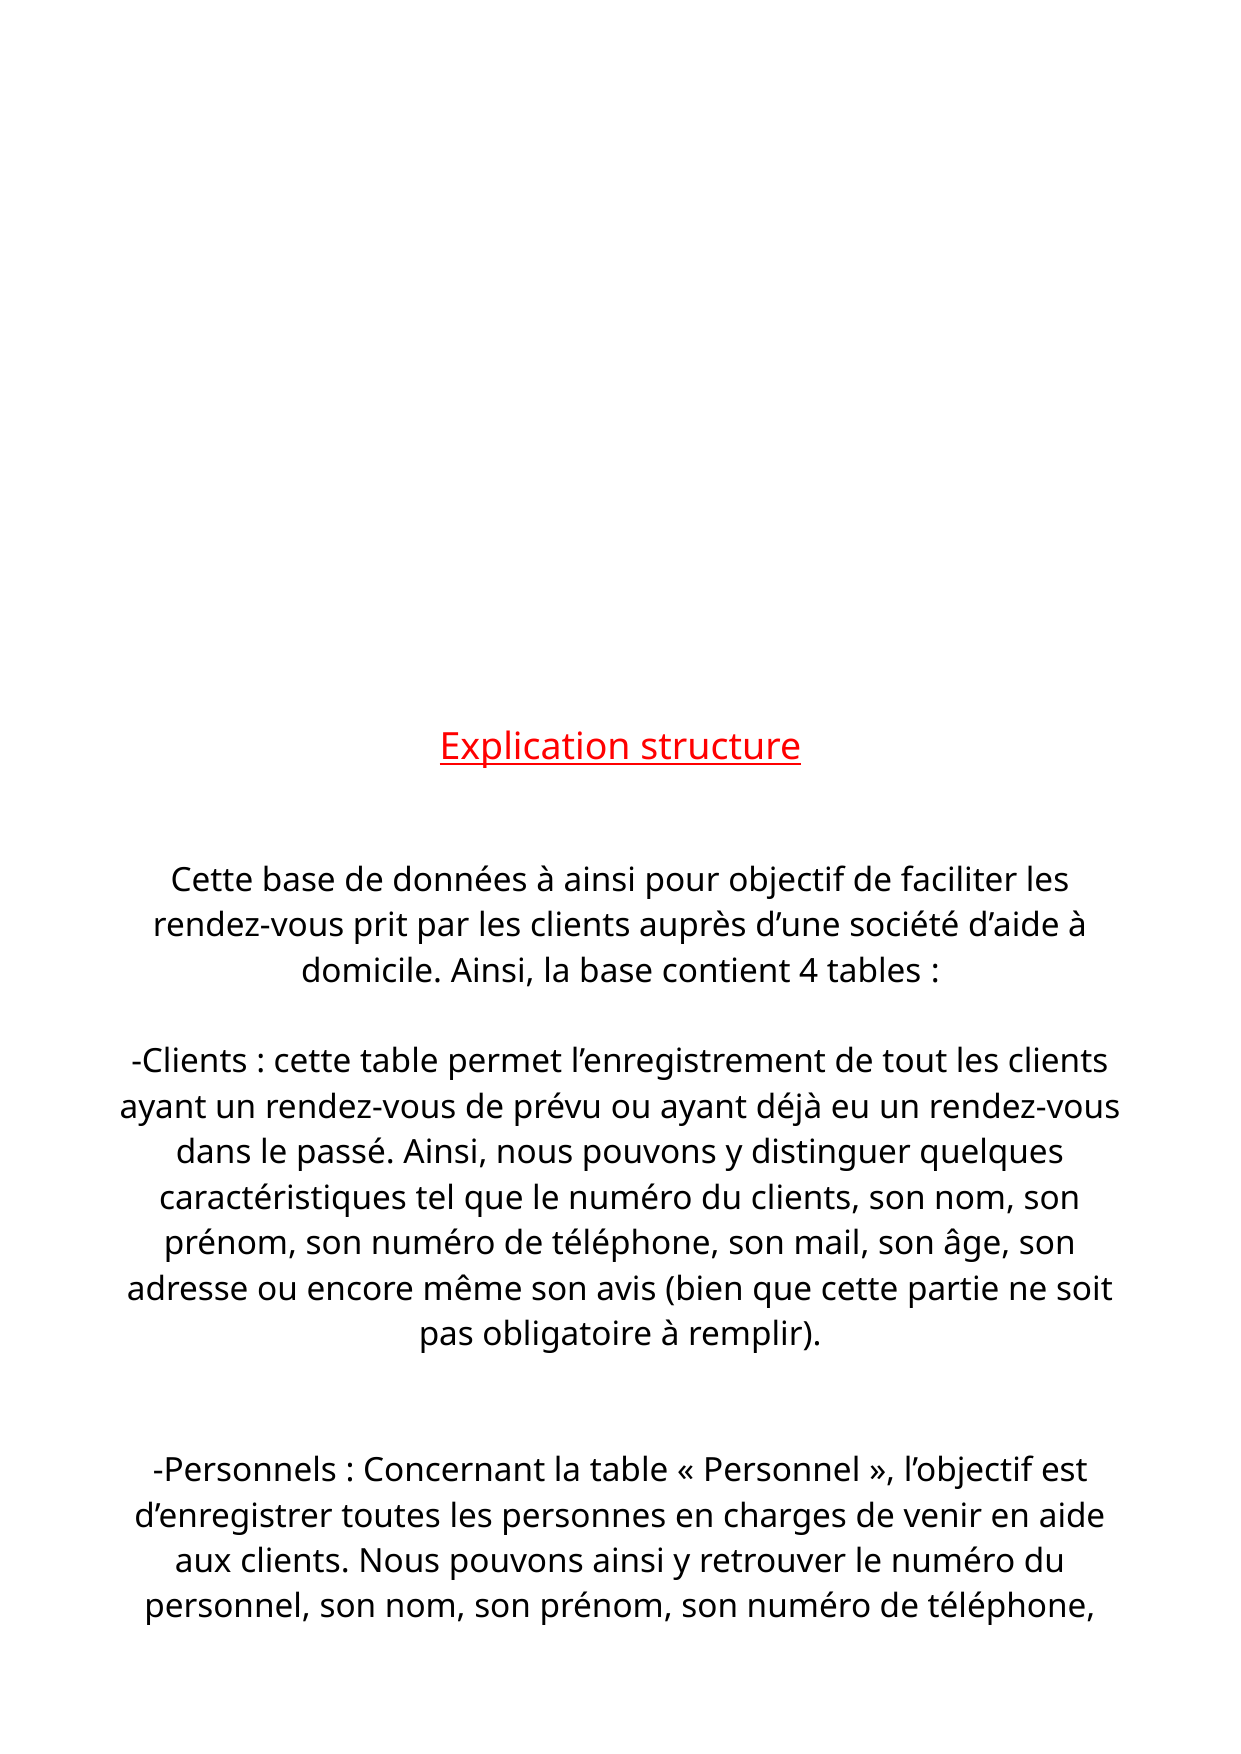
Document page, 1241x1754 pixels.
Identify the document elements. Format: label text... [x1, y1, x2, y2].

text -Personnels : Concernant la table « Personnel », l’objectif est d’enregistrer toutes les personnes en charges de venir en aide aux clients. Nous pouvons ainsi y retrouver le numéro du personnel, son nom, son prénom, son numéro de téléphone, [118, 1446, 1122, 1628]
text Cette base de données à ainsi pour objectif de faciliter les rendez-vous prit par les clients auprès d’une société d’aide à domicile. Ainsi, la base contient 4 tables : [118, 856, 1122, 992]
text Explication structure [118, 719, 1122, 770]
text -Clients : cette table permet l’enregistrement de tout les clients ayant un rendez-vous de prévu ou ayant déjà eu un rendez-vous dans le passé. Ainsi, nous pouvons y distinguer quelques caractéristiques tel que le numéro du clients, son nom, son prénom, son numéro de téléphone, son mail, son âge, son adresse ou encore même son avis (bien que cette partie ne soit pas obligatoire à remplir). [118, 1037, 1122, 1355]
